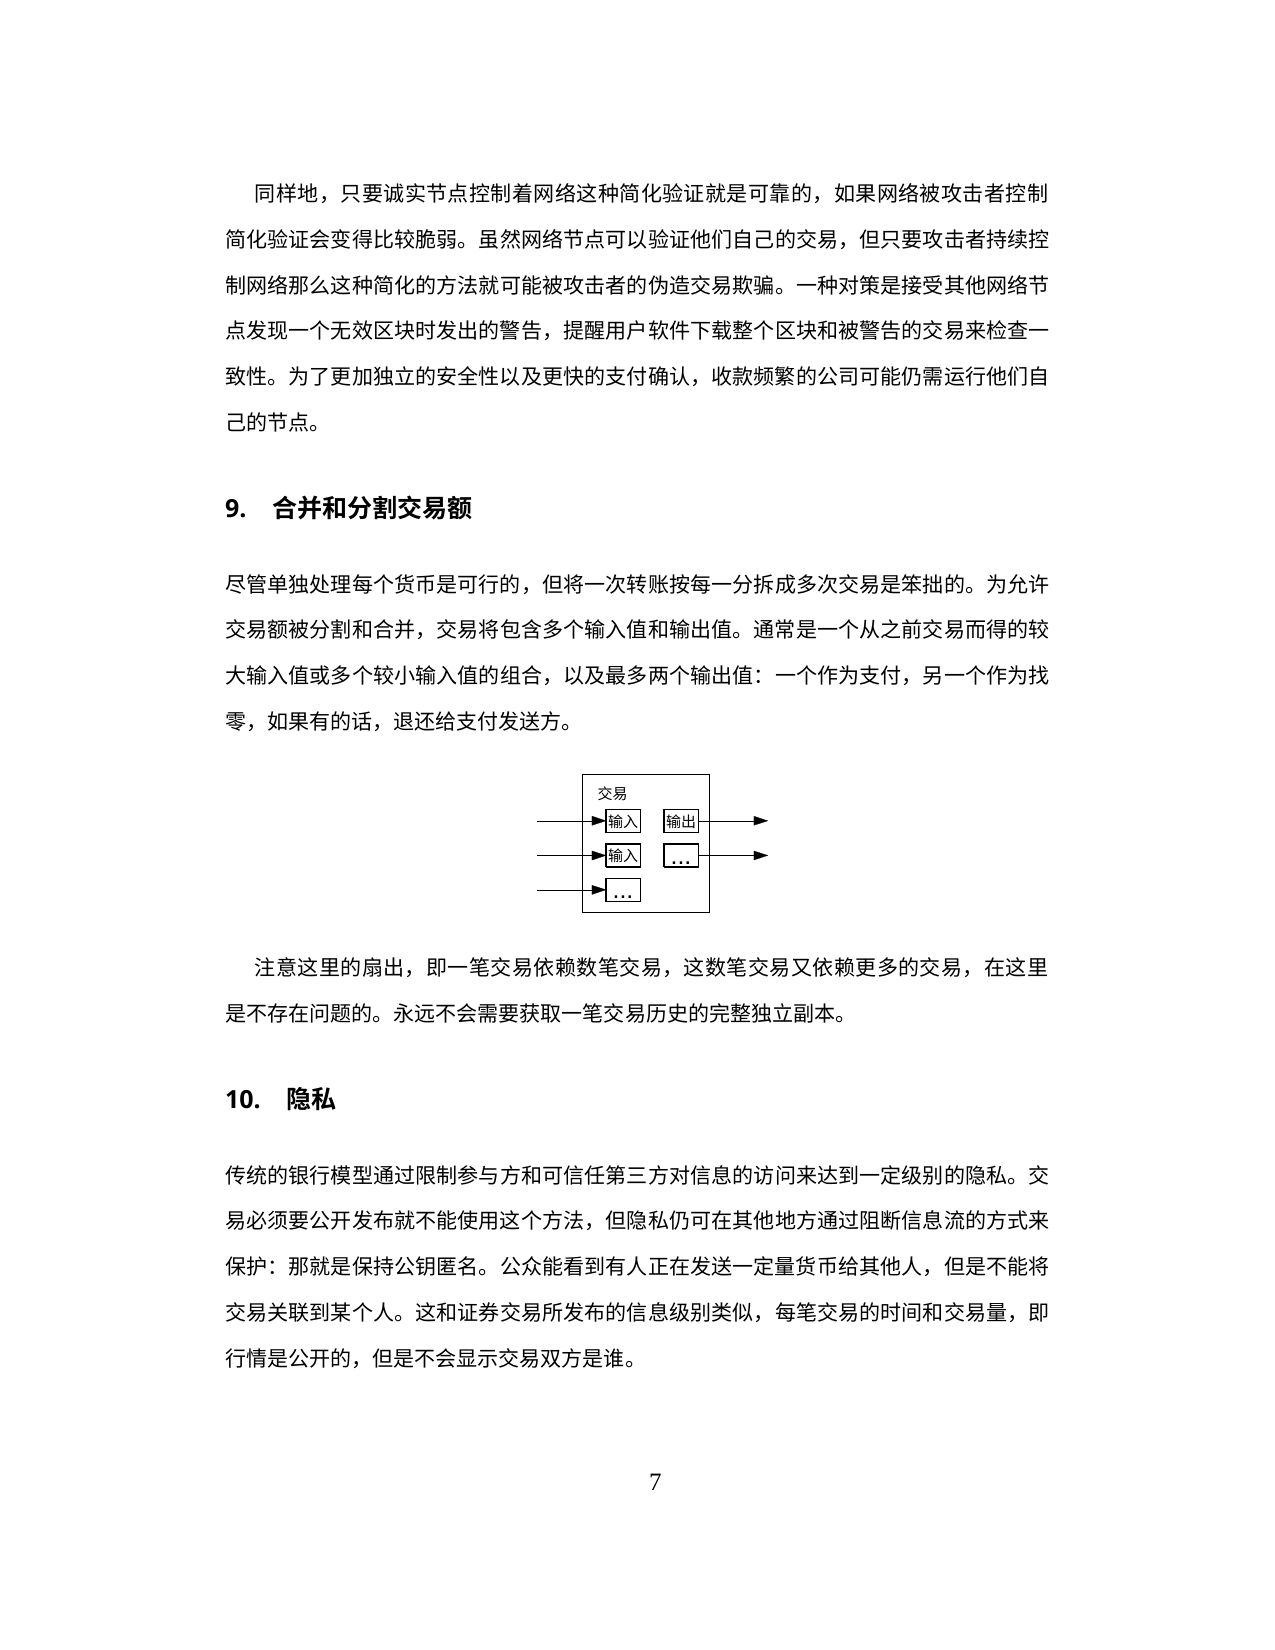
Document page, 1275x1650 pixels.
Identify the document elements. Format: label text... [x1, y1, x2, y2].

text 尽管单独处理每个货币是可行的，但将一次转账按每一分拆成多次交易是笨拙的。为允许交易额被分割和合并，交易将包含多个输入值和输出值。通常是一个从之前交易而得的较大输入值或多个较小输入值的组合，以及最多两个输出值：一个作为支付，另一个作为找零，如果有的话，退还给支付发送方。 [225, 568, 1050, 735]
text 注意这里的扇出，即一笔交易依赖数笔交易，这数笔交易又依赖更多的交易，在这里是不存在问题的。永远不会需要获取一笔交易历史的完整独立副本。 [225, 951, 1050, 1028]
subtitle 10. 隐私 [225, 1080, 1050, 1116]
text 同样地，只要诚实节点控制着网络这种简化验证就是可靠的，如果网络被攻击者控制简化验证会变得比较脆弱。虽然网络节点可以验证他们自己的交易，但只要攻击者持续控制网络那么这种简化的方法就可能被攻击者的伪造交易欺骗。一种对策是接受其他网络节点发现一个无效区块时发出的警告，提醒用户软件下载整个区块和被警告的交易来检查一致性。为了更加独立的安全性以及更快的支付确认，收款频繁的公司可能仍需运行他们自己的节点。 [225, 177, 1050, 436]
subtitle 9. 合并和分割交易额 [225, 489, 1050, 525]
text 传统的银行模型通过限制参与方和可信任第三方对信息的访问来达到一定级别的隐私。交易必须要公开发布就不能使用这个方法，但隐私仍可在其他地方通过阻断信息流的方式来保护：那就是保持公钥匿名。公众能看到有人正在发送一定量货币给其他人，但是不能将交易关联到某个人。这和证券交易所发布的信息级别类似，每笔交易的时间和交易量，即行情是公开的，但是不会显示交易双方是谁。 [225, 1159, 1050, 1372]
